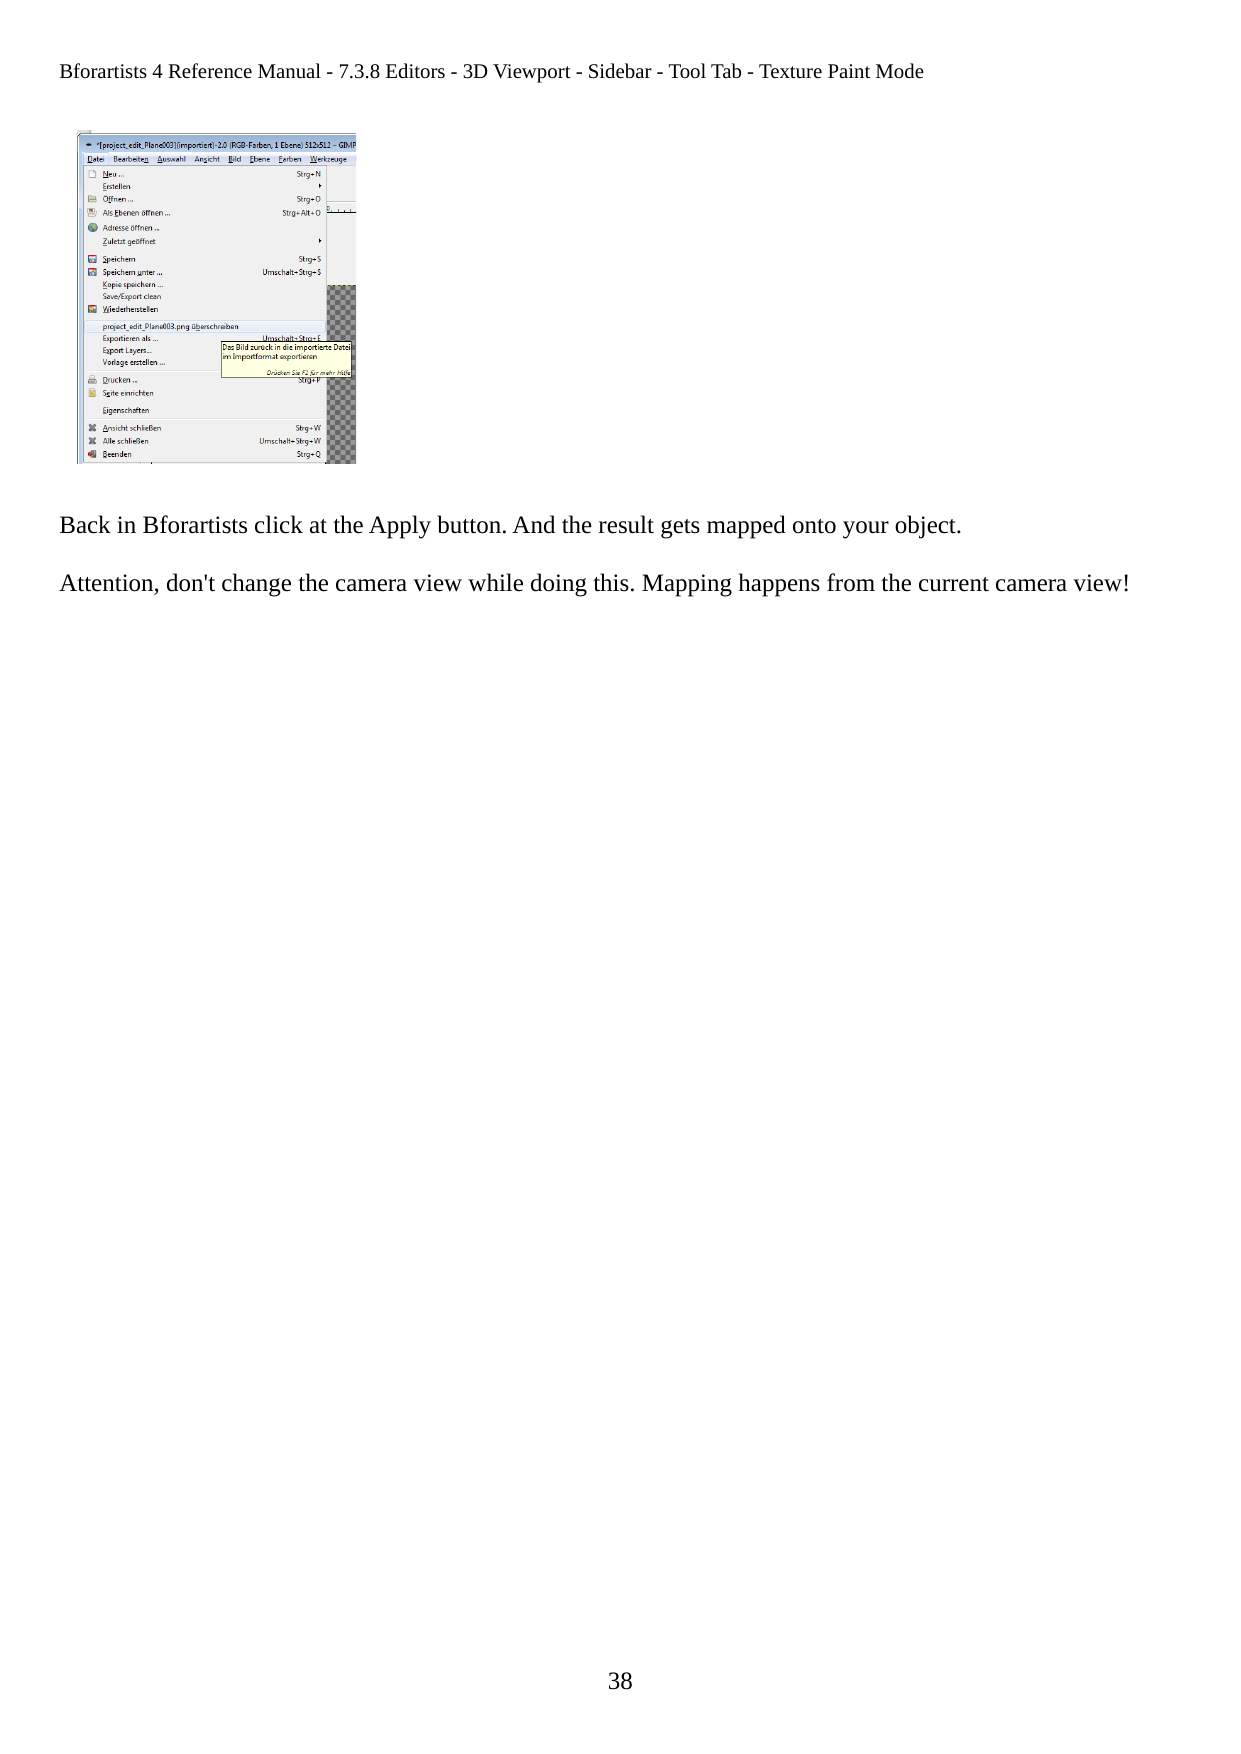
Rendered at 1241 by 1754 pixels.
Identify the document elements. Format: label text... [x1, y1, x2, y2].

text Attention, don't change the camera view while doing this. Mapping happens from the current camera view! [59, 568, 1181, 597]
picture [76, 130, 357, 464]
text Back in Bforartists click at the Apply button. And the result gets mapped onto your object. [59, 510, 1181, 539]
